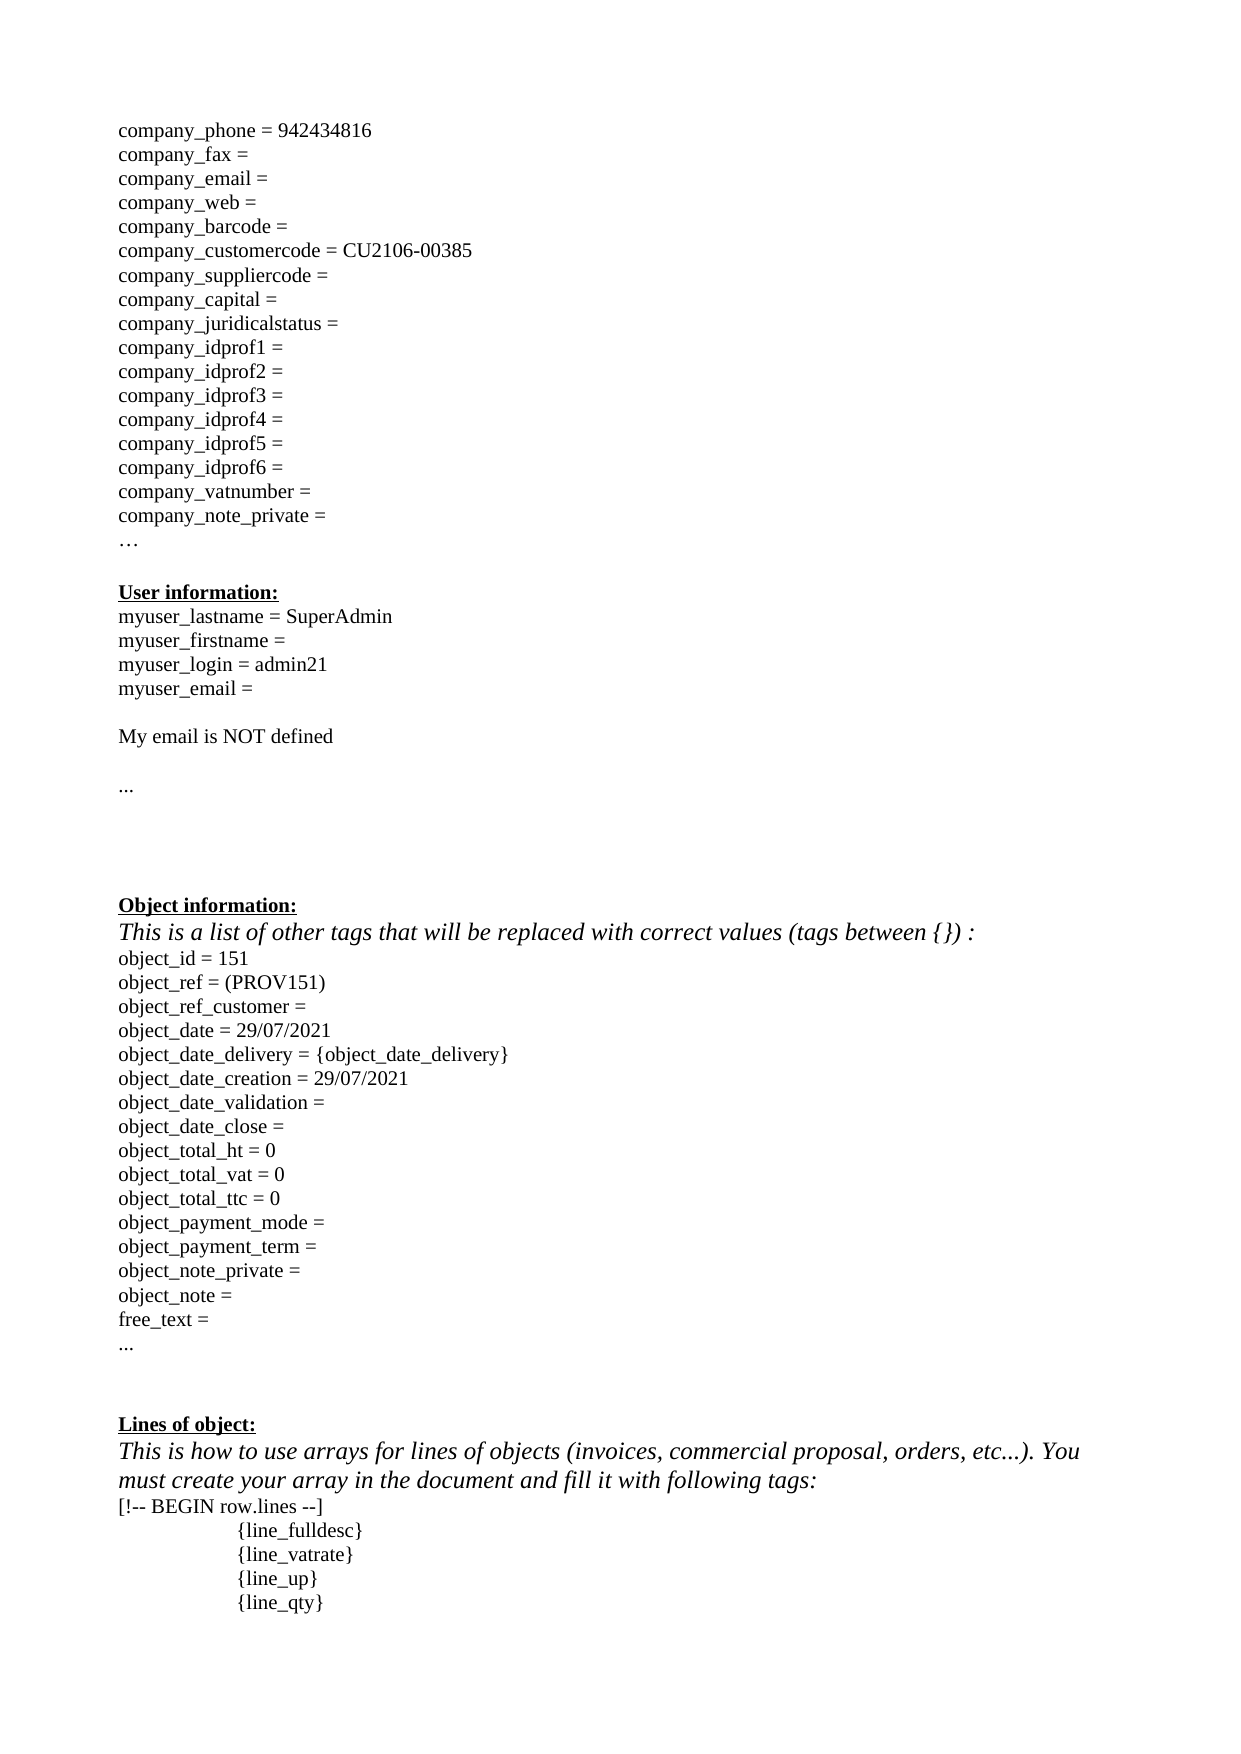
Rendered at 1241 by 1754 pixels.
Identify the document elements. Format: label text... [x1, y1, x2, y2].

text myuser_login = admin21 [118, 652, 1122, 676]
text object_total_ht = 0 [118, 1138, 1122, 1162]
text ... [118, 1331, 1122, 1355]
text object_date_close = [118, 1114, 1122, 1138]
text [!-- BEGIN row.lines --] [118, 1494, 1122, 1518]
text object_date_validation = [118, 1090, 1122, 1114]
text company_juridicalstatus = [118, 311, 1122, 335]
text object_note_private = [118, 1258, 1122, 1282]
text object_payment_mode = [118, 1210, 1122, 1234]
text company_vatnumber = [118, 479, 1122, 503]
text My email is NOT defined [118, 724, 1122, 748]
text Lines of object: [118, 1412, 1122, 1436]
text object_id = 151 [118, 946, 1122, 970]
text User information: [118, 580, 1122, 604]
text object_total_ttc = 0 [118, 1186, 1122, 1210]
text This is a list of other tags that will be replaced with correct values (tags between {}) : [118, 917, 1122, 946]
text {line_qty} [118, 1590, 1122, 1614]
text company_idprof2 = [118, 359, 1122, 383]
text {line_vatrate} [118, 1542, 1122, 1566]
text This is how to use arrays for lines of objects (invoices, commercial proposal, orders, etc...). You must create your array in the document and fill it with following tags: [118, 1436, 1122, 1494]
text … [118, 527, 1122, 551]
text free_text = [118, 1307, 1122, 1331]
text object_date = 29/07/2021 [118, 1018, 1122, 1042]
text company_phone = 942434816 [118, 118, 1122, 142]
text Object information: [118, 893, 1122, 917]
text company_email = [118, 166, 1122, 190]
text company_fax = [118, 142, 1122, 166]
text ... [118, 772, 1122, 797]
text company_idprof6 = [118, 455, 1122, 479]
text company_idprof4 = [118, 407, 1122, 431]
text myuser_lastname = SuperAdmin [118, 604, 1122, 628]
text {line_fulldesc} [118, 1518, 1122, 1542]
text object_note = [118, 1282, 1122, 1307]
text company_web = [118, 190, 1122, 214]
text myuser_firstname = [118, 628, 1122, 652]
text company_idprof1 = [118, 335, 1122, 359]
text object_payment_term = [118, 1234, 1122, 1258]
text company_suppliercode = [118, 262, 1122, 287]
text myuser_email = [118, 676, 1122, 700]
text company_capital = [118, 287, 1122, 311]
text object_date_delivery = {object_date_delivery} [118, 1042, 1122, 1066]
text company_barcode = [118, 214, 1122, 238]
text object_total_vat = 0 [118, 1162, 1122, 1186]
text object_date_creation = 29/07/2021 [118, 1066, 1122, 1090]
text company_idprof3 = [118, 383, 1122, 407]
text company_note_private = [118, 503, 1122, 527]
text company_customercode = CU2106-00385 [118, 238, 1122, 262]
text object_ref_customer = [118, 994, 1122, 1018]
text object_ref = (PROV151) [118, 970, 1122, 994]
text {line_up} [118, 1566, 1122, 1590]
text company_idprof5 = [118, 431, 1122, 455]
